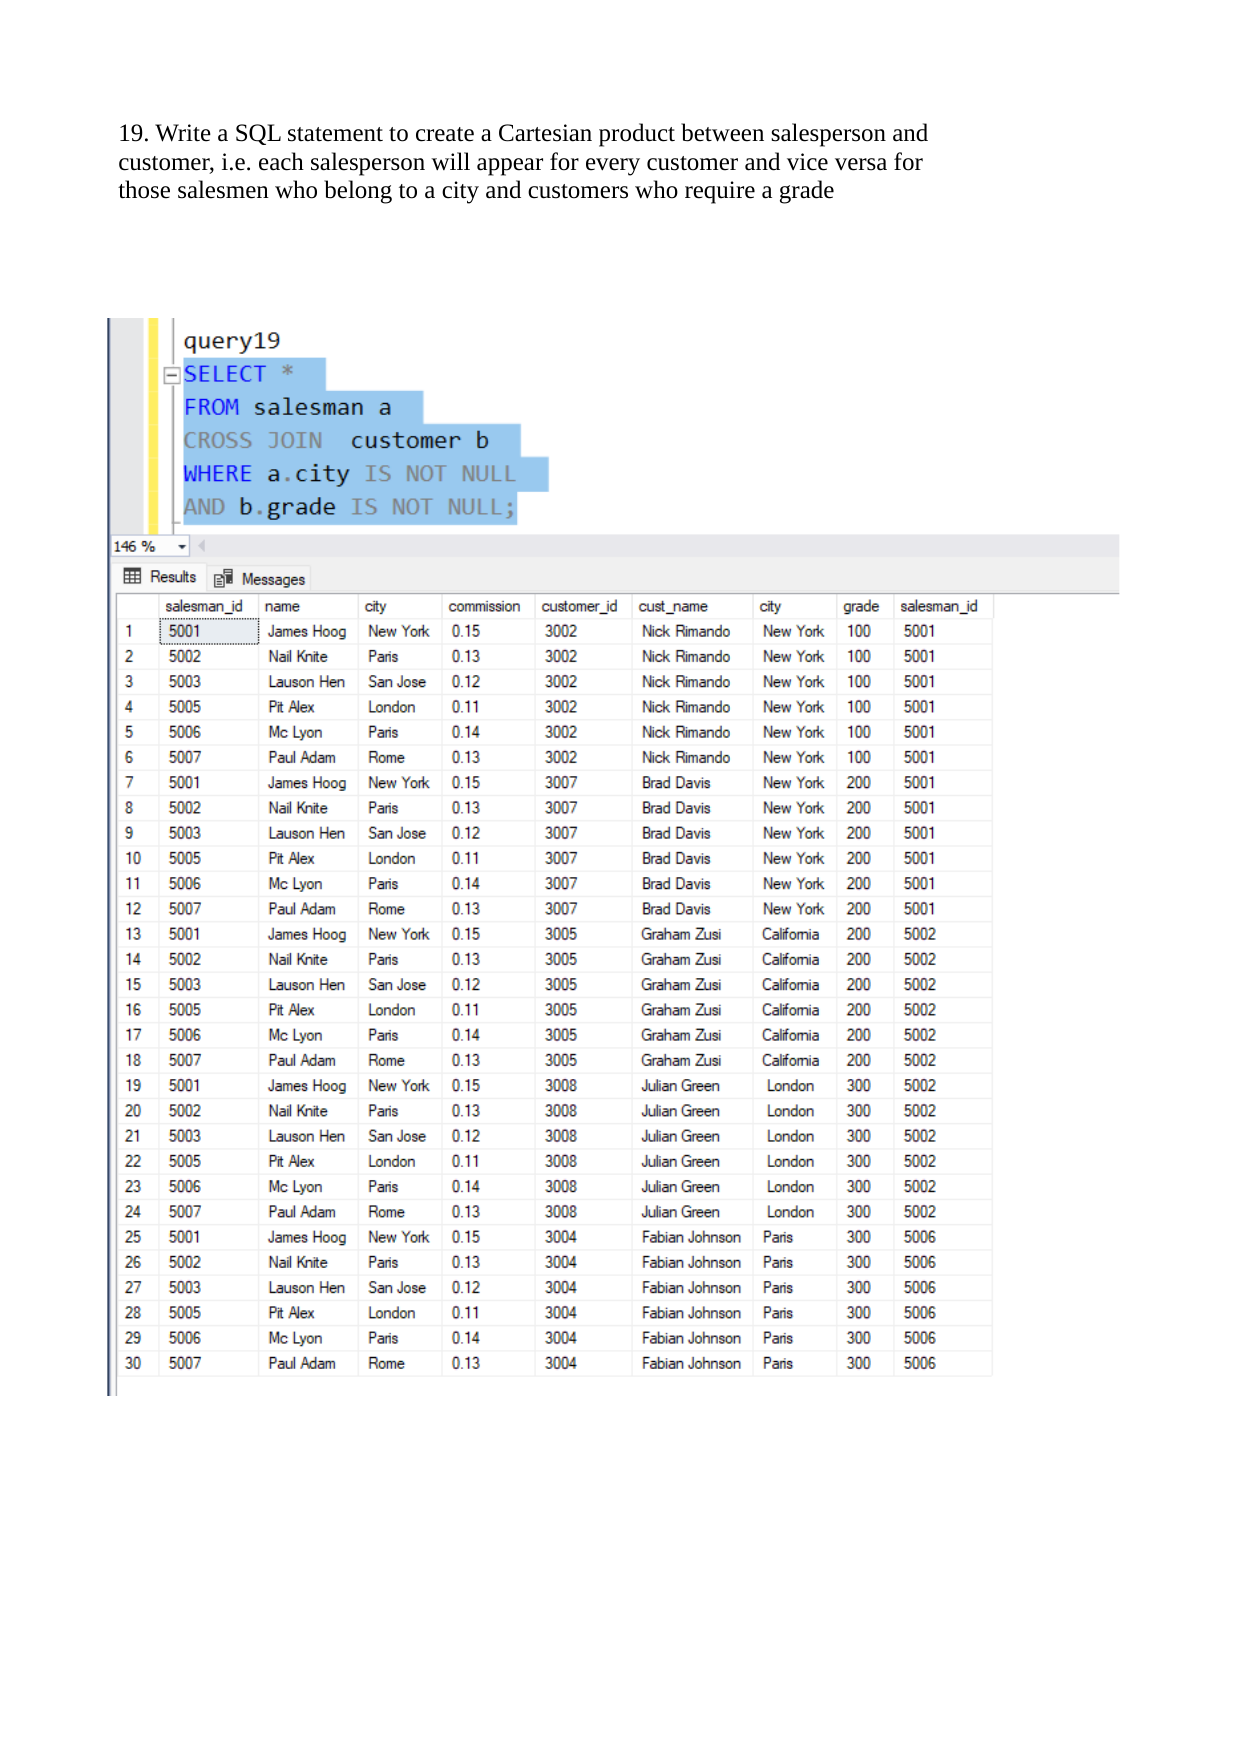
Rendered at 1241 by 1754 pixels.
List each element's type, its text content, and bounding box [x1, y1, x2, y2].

text customer, i.e. each salesperson will appear for every customer and vice versa for [118, 147, 1122, 176]
text 19. Write a SQL statement to create a Cartesian product between salesperson and [118, 118, 1122, 147]
picture [107, 318, 520, 1396]
text those salesmen who belong to a city and customers who require a grade [118, 176, 1122, 204]
